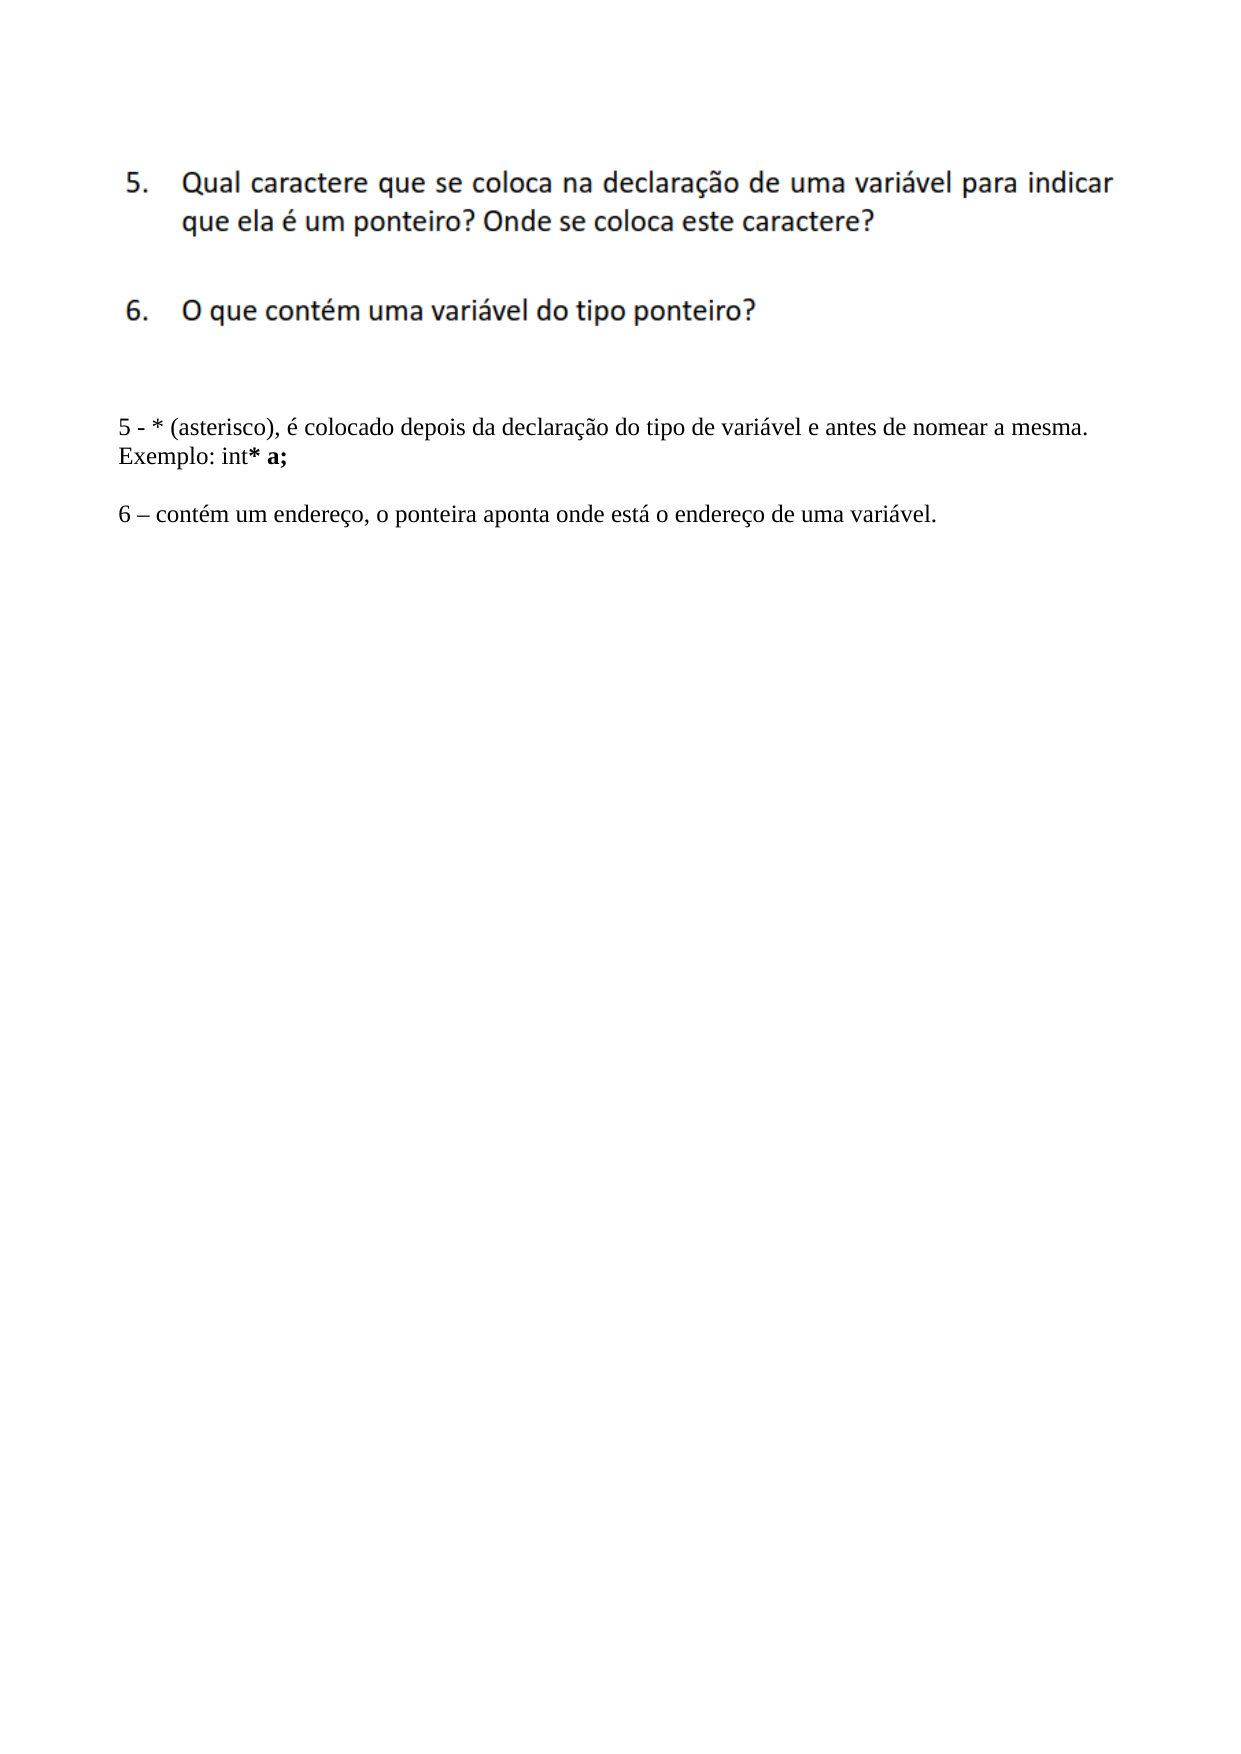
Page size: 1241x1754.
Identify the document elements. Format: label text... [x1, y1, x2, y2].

text 6 – contém um endereço, o ponteira aponta onde está o endereço de uma variável. [118, 499, 1122, 527]
picture [118, 146, 1123, 355]
text 5 - * (asterisco), é colocado depois da declaração do tipo de variável e antes de nomear a mesma. [118, 412, 1122, 441]
text Exemplo: int* a; [118, 441, 1122, 470]
